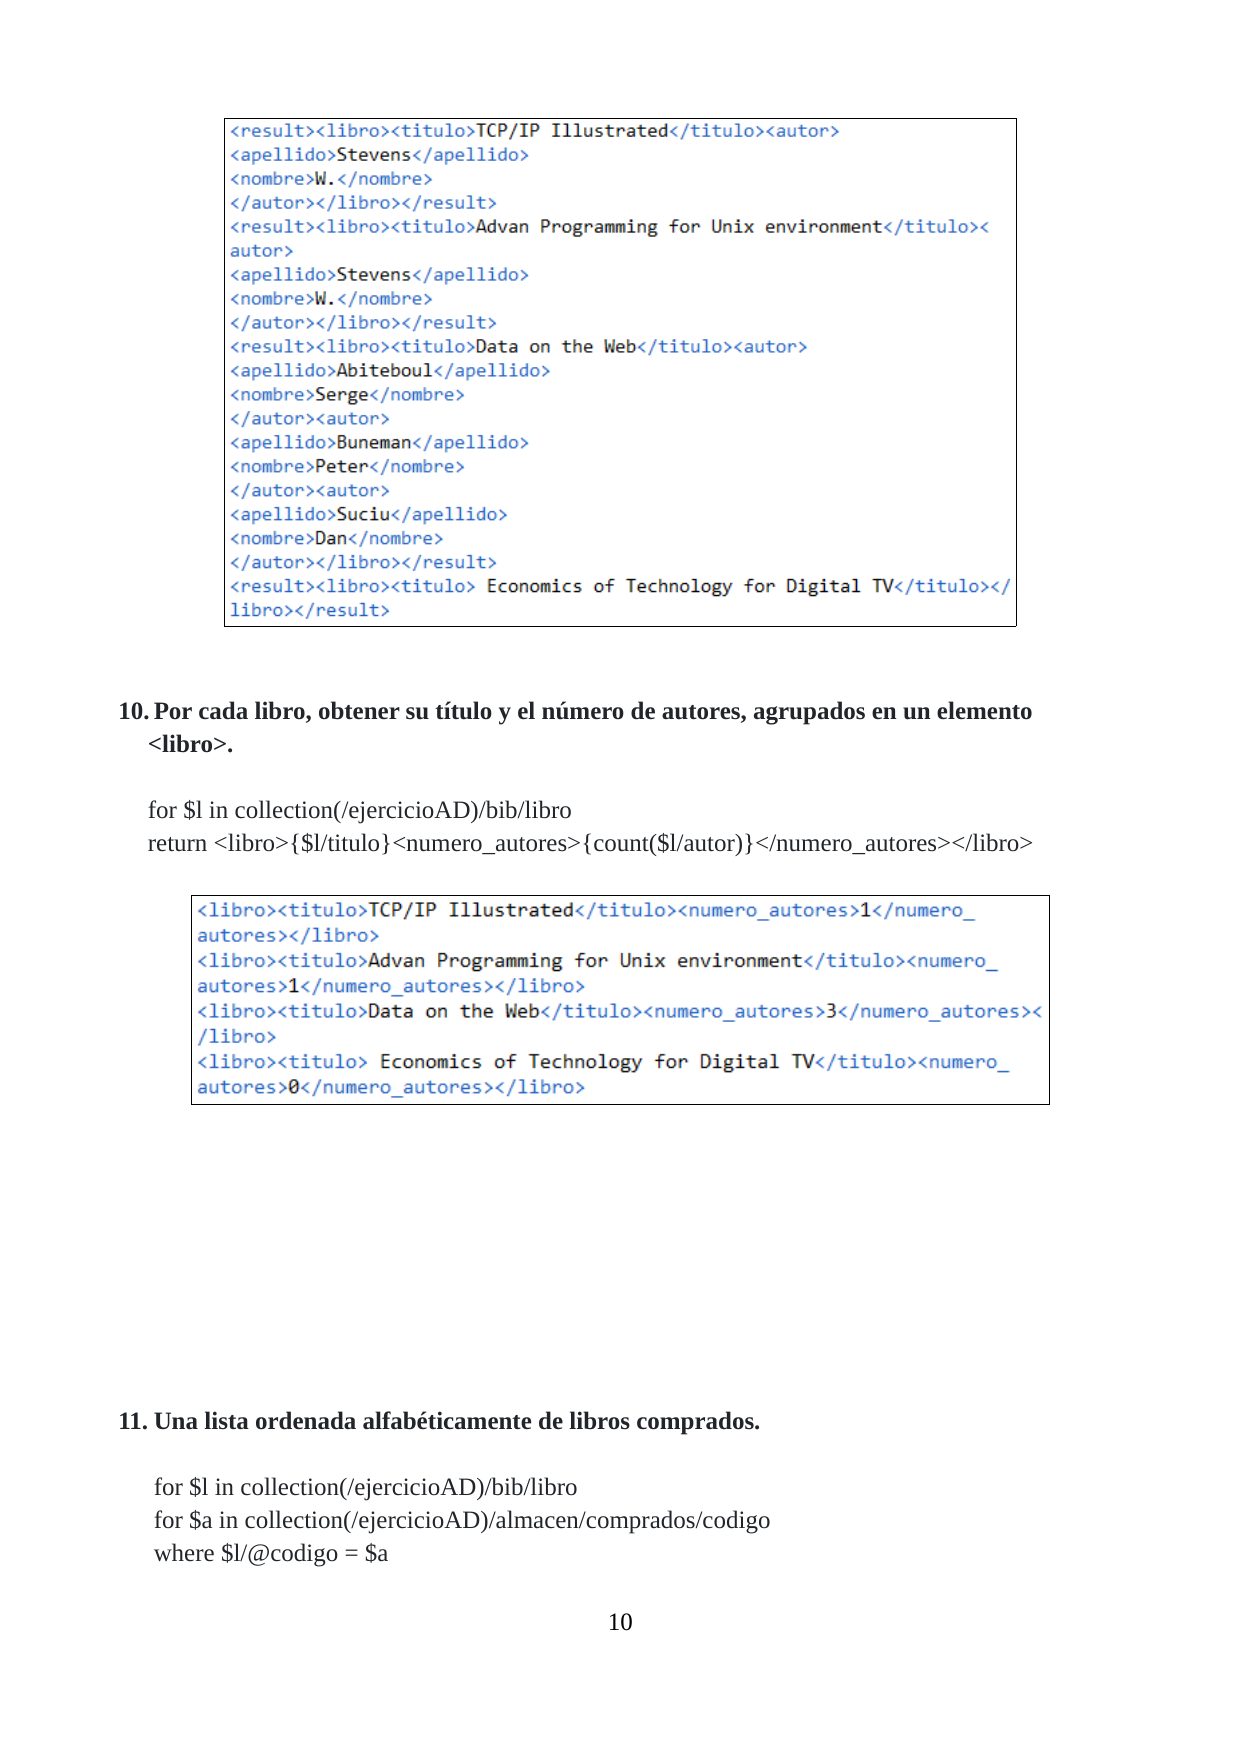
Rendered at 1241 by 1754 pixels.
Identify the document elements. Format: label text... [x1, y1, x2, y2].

list where $l/@codigo = $a [124, 1538, 1122, 1567]
list for $l in collection(/ejercicioAD)/bib/libro [124, 1472, 1122, 1501]
list Una lista ordenada alfabéticamente de libros comprados. [118, 1406, 1122, 1435]
picture [227, 121, 1014, 623]
list for $l in collection(/ejercicioAD)/bib/libro [118, 795, 1122, 824]
list for $a in collection(/ejercicioAD)/almacen/comprados/codigo [124, 1505, 1122, 1534]
picture [194, 897, 1046, 1102]
list Por cada libro, obtener su título y el número de autores, agrupados en un elemento <libro>. [118, 696, 1122, 758]
list return <libro>{$l/titulo}<numero_autores>{count($l/autor)}</numero_autores></libro> [118, 828, 1122, 857]
